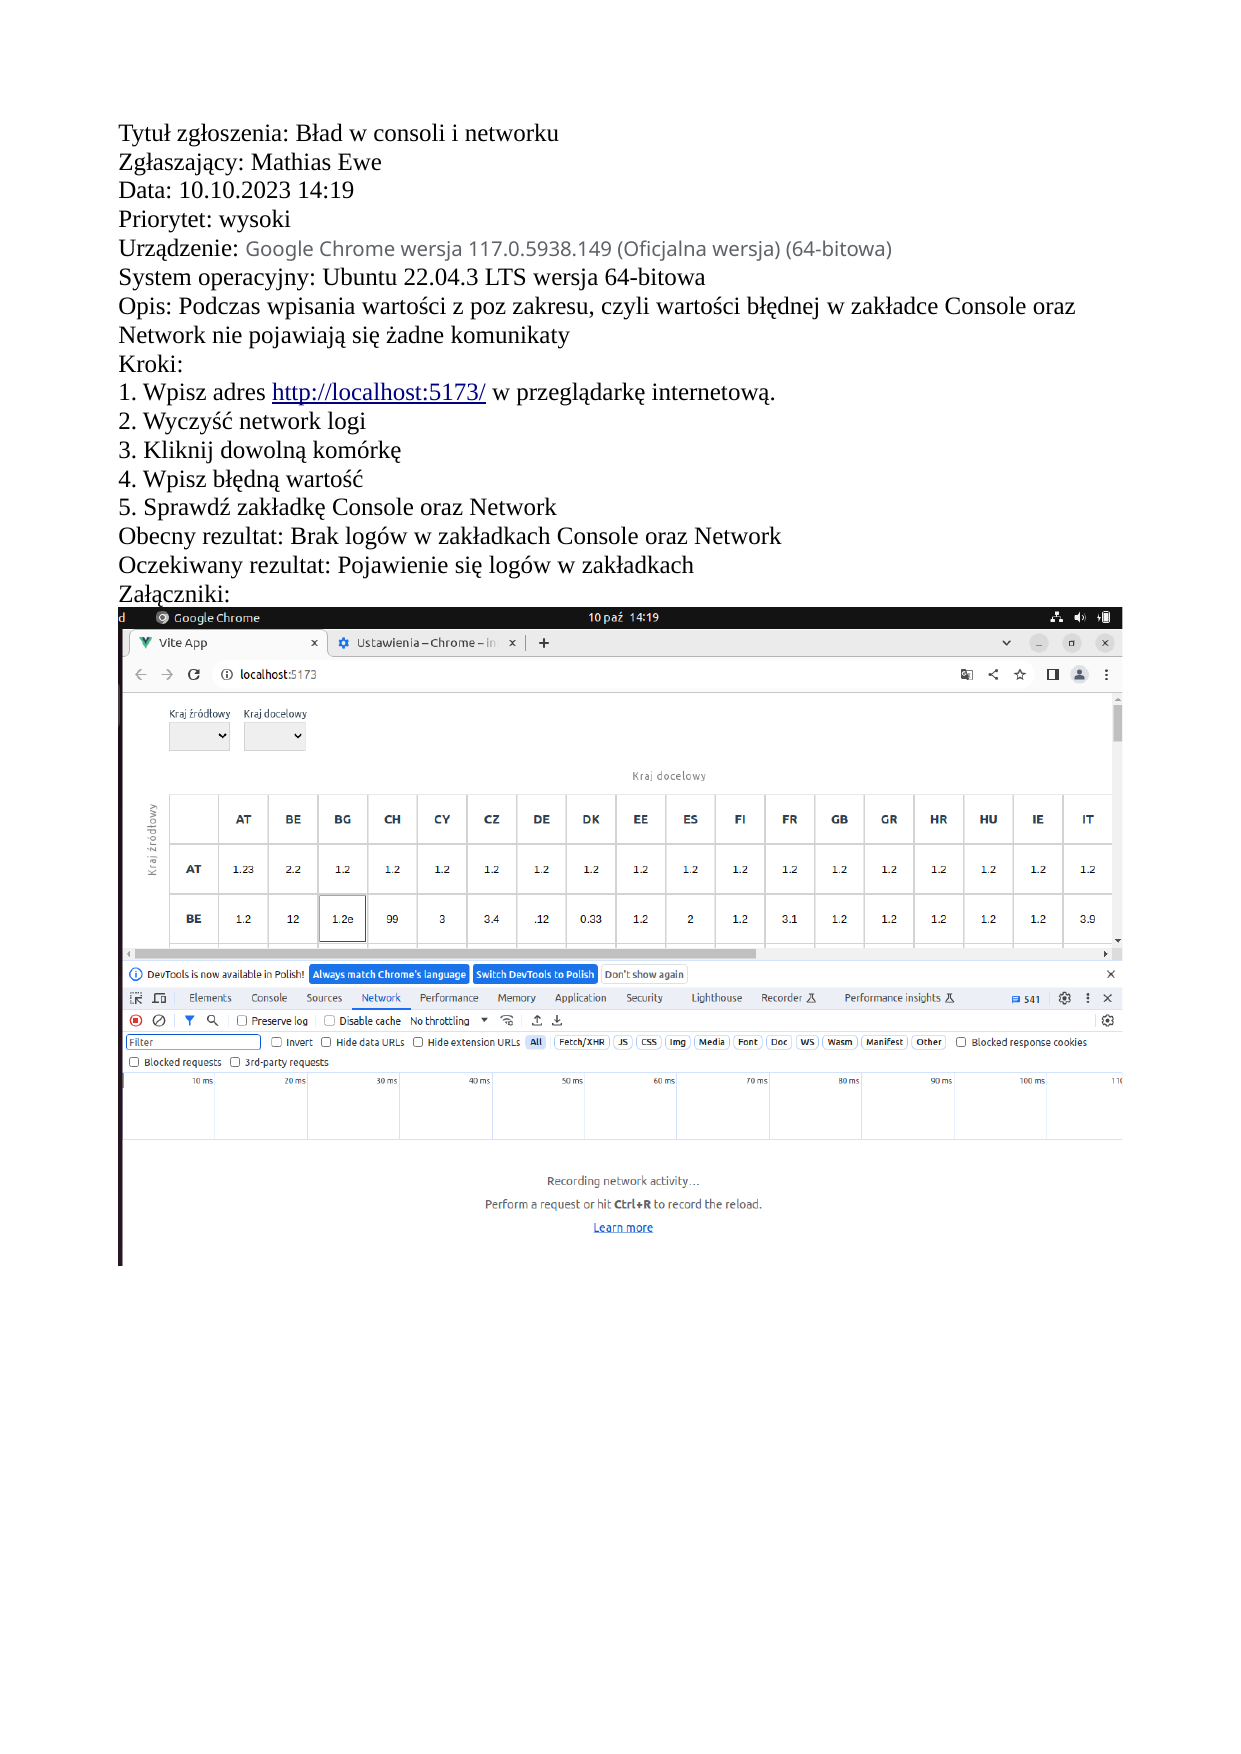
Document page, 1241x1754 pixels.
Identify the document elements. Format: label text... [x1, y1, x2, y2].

text Tytuł zgłoszenia: Bład w consoli i networku [118, 118, 1122, 147]
text 5. Sprawdź zakładkę Console oraz Network [118, 492, 1122, 521]
text Zgłaszający: Mathias Ewe [118, 147, 1122, 176]
text Załączniki: [118, 579, 1122, 607]
text Obecny rezultat: Brak logów w zakładkach Console oraz Network [118, 521, 1122, 550]
text Oczekiwany rezultat: Pojawienie się logów w zakładkach [118, 550, 1122, 579]
text Opis: Podczas wpisania wartości z poz zakresu, czyli wartości błędnej w zakładce Console oraz Network nie pojawiają się żadne komunikaty [118, 291, 1122, 349]
text Priorytet: wysoki [118, 204, 1122, 233]
text 4. Wpisz błędną wartość [118, 464, 1122, 492]
text System operacyjny: Ubuntu 22.04.3 LTS wersja 64-bitowa [118, 262, 1122, 291]
text Data: 10.10.2023 14:19 [118, 176, 1122, 204]
text 2. Wyczyść network logi [118, 406, 1122, 435]
picture [118, 607, 1123, 1266]
text 3. Kliknij dowolną komórkę [118, 435, 1122, 464]
text Urządzenie: Google Chrome wersja 117.0.5938.149 (Oficjalna wersja) (64-bitowa) [118, 233, 1122, 262]
text Kroki: [118, 349, 1122, 377]
text 1. Wpisz adres http://localhost:5173/ w przeglądarkę internetową. [118, 377, 1122, 406]
